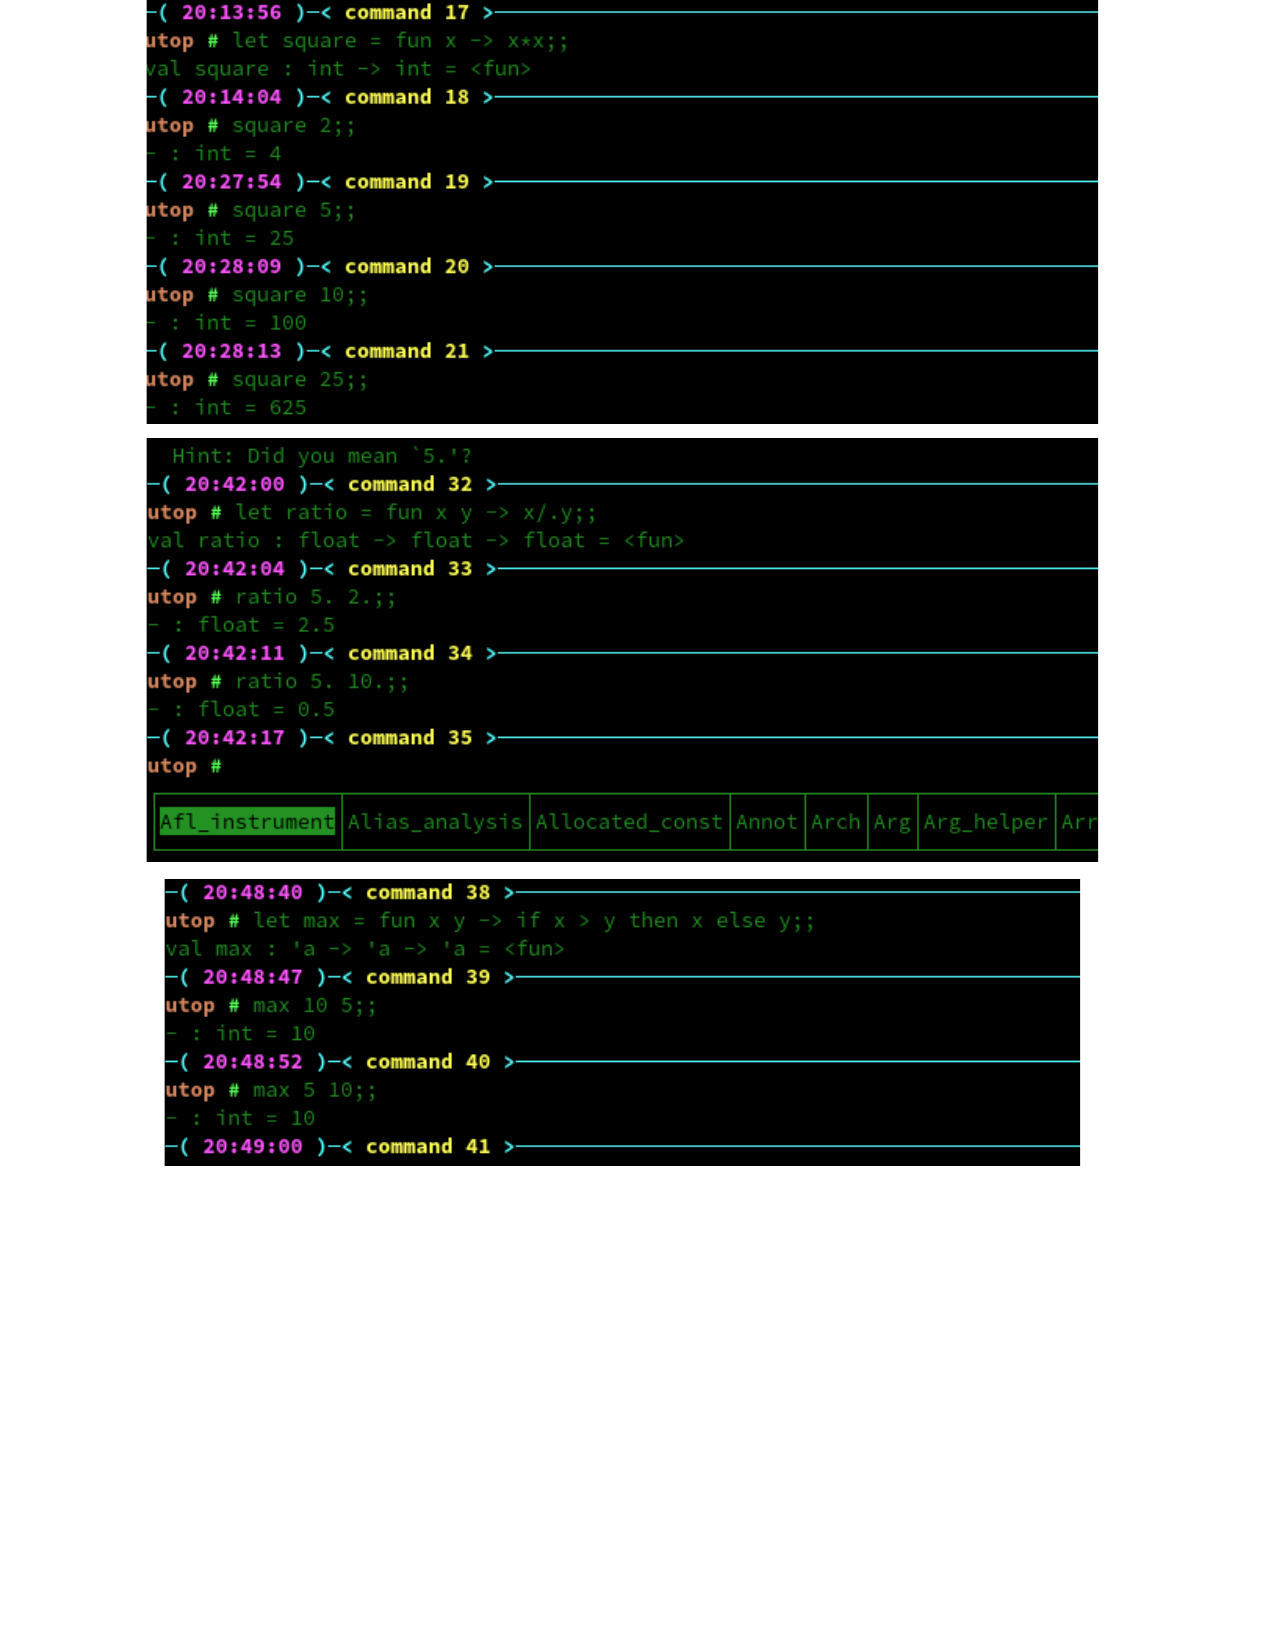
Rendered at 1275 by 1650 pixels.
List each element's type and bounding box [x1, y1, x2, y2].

picture [146, 0, 1099, 424]
picture [146, 438, 1099, 862]
picture [164, 879, 1081, 1166]
